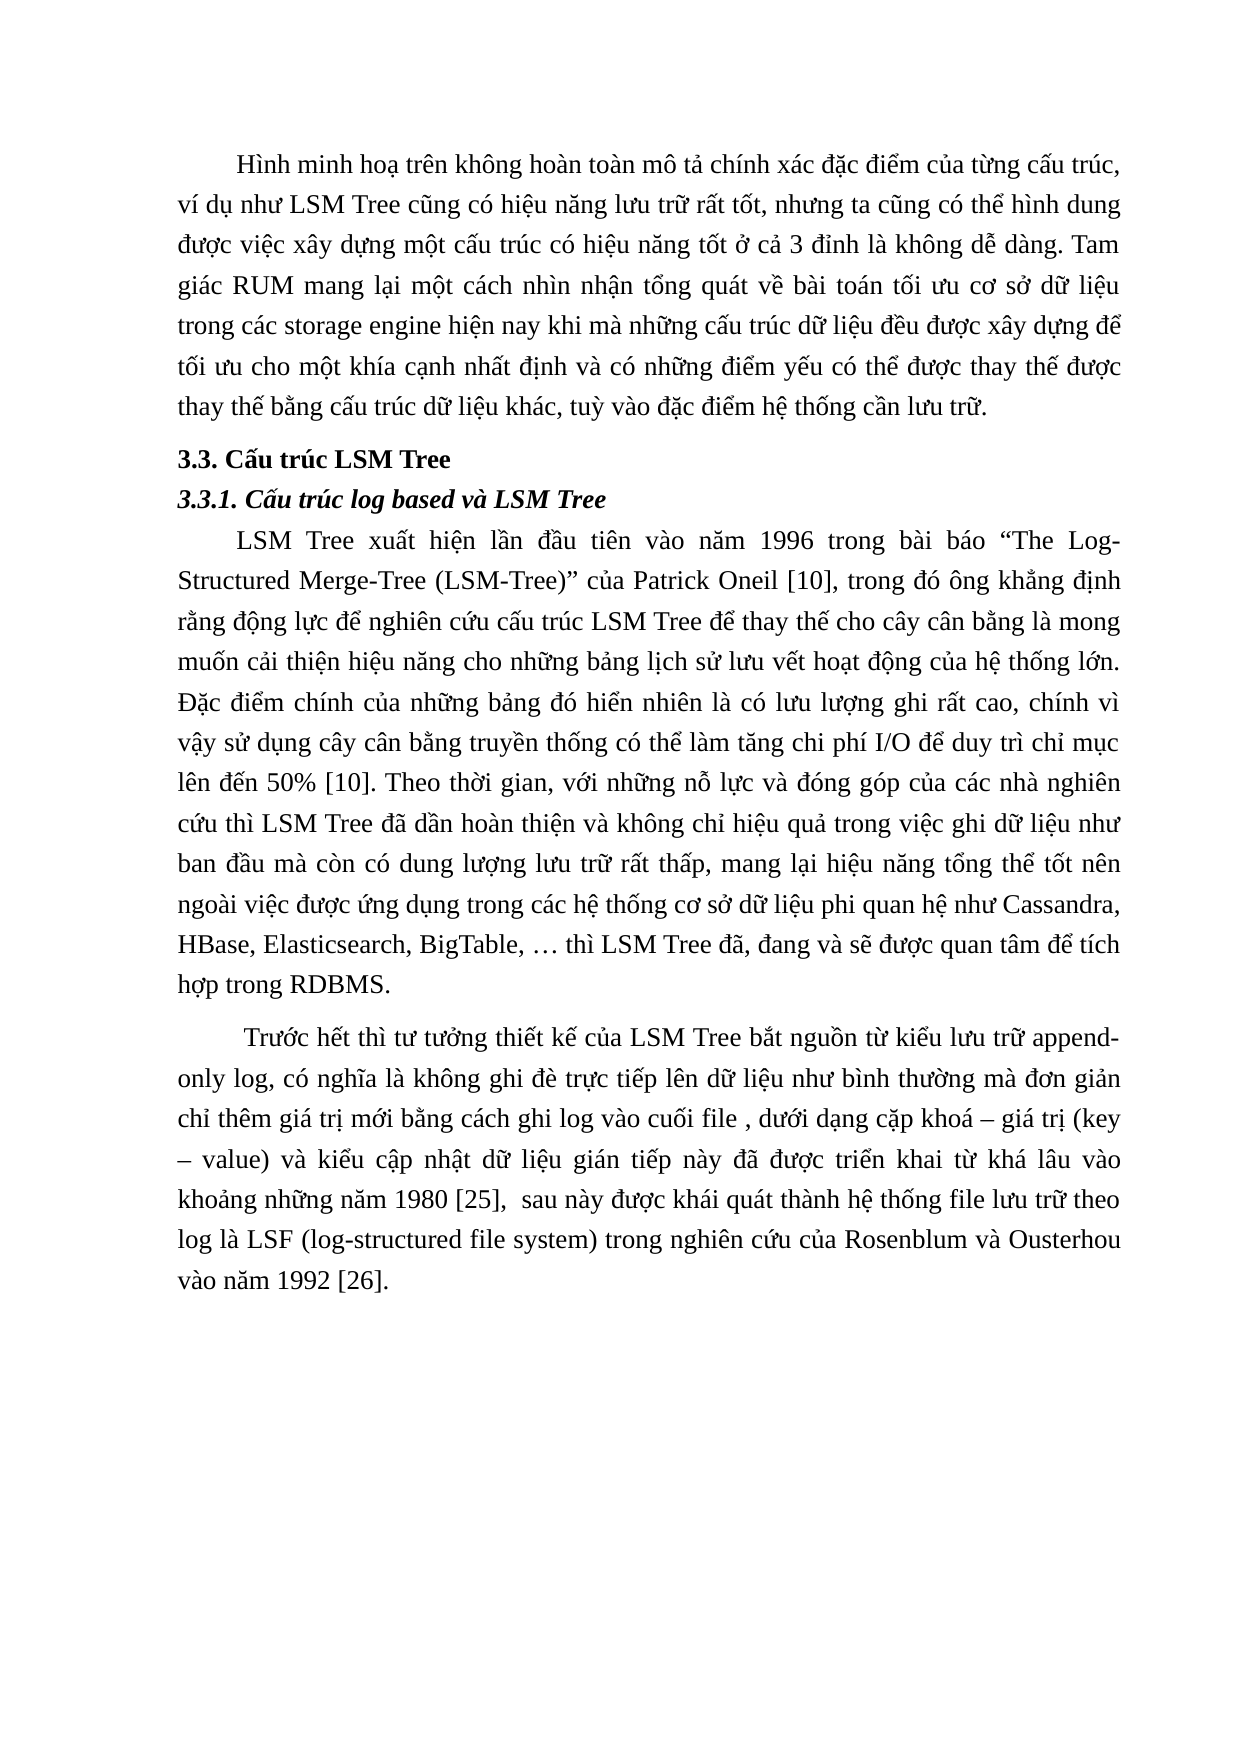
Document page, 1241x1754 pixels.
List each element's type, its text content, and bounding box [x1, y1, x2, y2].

subtitle 3.3. Cấu trúc LSM Tree [177, 443, 1122, 474]
text Trước hết thì tư tưởng thiết kế của LSM Tree bắt nguồn từ kiểu lưu trữ append-only log, có nghĩa là không ghi đè trực tiếp lên dữ liệu như bình thường mà đơn giản chỉ thêm giá trị mới bằng cách ghi log vào cuối file , dưới dạng cặp khoá – giá trị (key – value) và kiểu cập nhật dữ liệu gián tiếp này đã được triển khai từ khá lâu vào khoảng những năm 1980 [25], sau này được khái quát thành hệ thống file lưu trữ theo log là LSF (log-structured file system) trong nghiên cứu của Rosenblum và Ousterhou vào năm 1992 [26]. [177, 1021, 1122, 1295]
text LSM Tree xuất hiện lần đầu tiên vào năm 1996 trong bài báo “The Log-Structured Merge-Tree (LSM-Tree)” của Patrick Oneil [10], trong đó ông khẳng định rằng động lực để nghiên cứu cấu trúc LSM Tree để thay thế cho cây cân bằng là mong muốn cải thiện hiệu năng cho những bảng lịch sử lưu vết hoạt động của hệ thống lớn. Đặc điểm chính của những bảng đó hiển nhiên là có lưu lượng ghi rất cao, chính vì vậy sử dụng cây cân bằng truyền thống có thể làm tăng chi phí I/O để duy trì chỉ mục lên đến 50% [10]. Theo thời gian, với những nỗ lực và đóng góp của các nhà nghiên cứu thì LSM Tree đã dần hoàn thiện và không chỉ hiệu quả trong việc ghi dữ liệu như ban đầu mà còn có dung lượng lưu trữ rất thấp, mang lại hiệu năng tổng thể tốt nên ngoài việc được ứng dụng trong các hệ thống cơ sở dữ liệu phi quan hệ như Cassandra, HBase, Elasticsearch, BigTable, … thì LSM Tree đã, đang và sẽ được quan tâm để tích hợp trong RDBMS. [177, 524, 1122, 1000]
subtitle 3.3.1. Cấu trúc log based và LSM Tree [177, 483, 1122, 515]
text Hình minh hoạ trên không hoàn toàn mô tả chính xác đặc điểm của từng cấu trúc, ví dụ như LSM Tree cũng có hiệu năng lưu trữ rất tốt, nhưng ta cũng có thể hình dung được việc xây dựng một cấu trúc có hiệu năng tốt ở cả 3 đỉnh là không dễ dàng. Tam giác RUM mang lại một cách nhìn nhận tổng quát về bài toán tối ưu cơ sở dữ liệu trong các storage engine hiện nay khi mà những cấu trúc dữ liệu đều được xây dựng để tối ưu cho một khía cạnh nhất định và có những điểm yếu có thể được thay thế được thay thế bằng cấu trúc dữ liệu khác, tuỳ vào đặc điểm hệ thống cần lưu trữ. [177, 148, 1122, 421]
